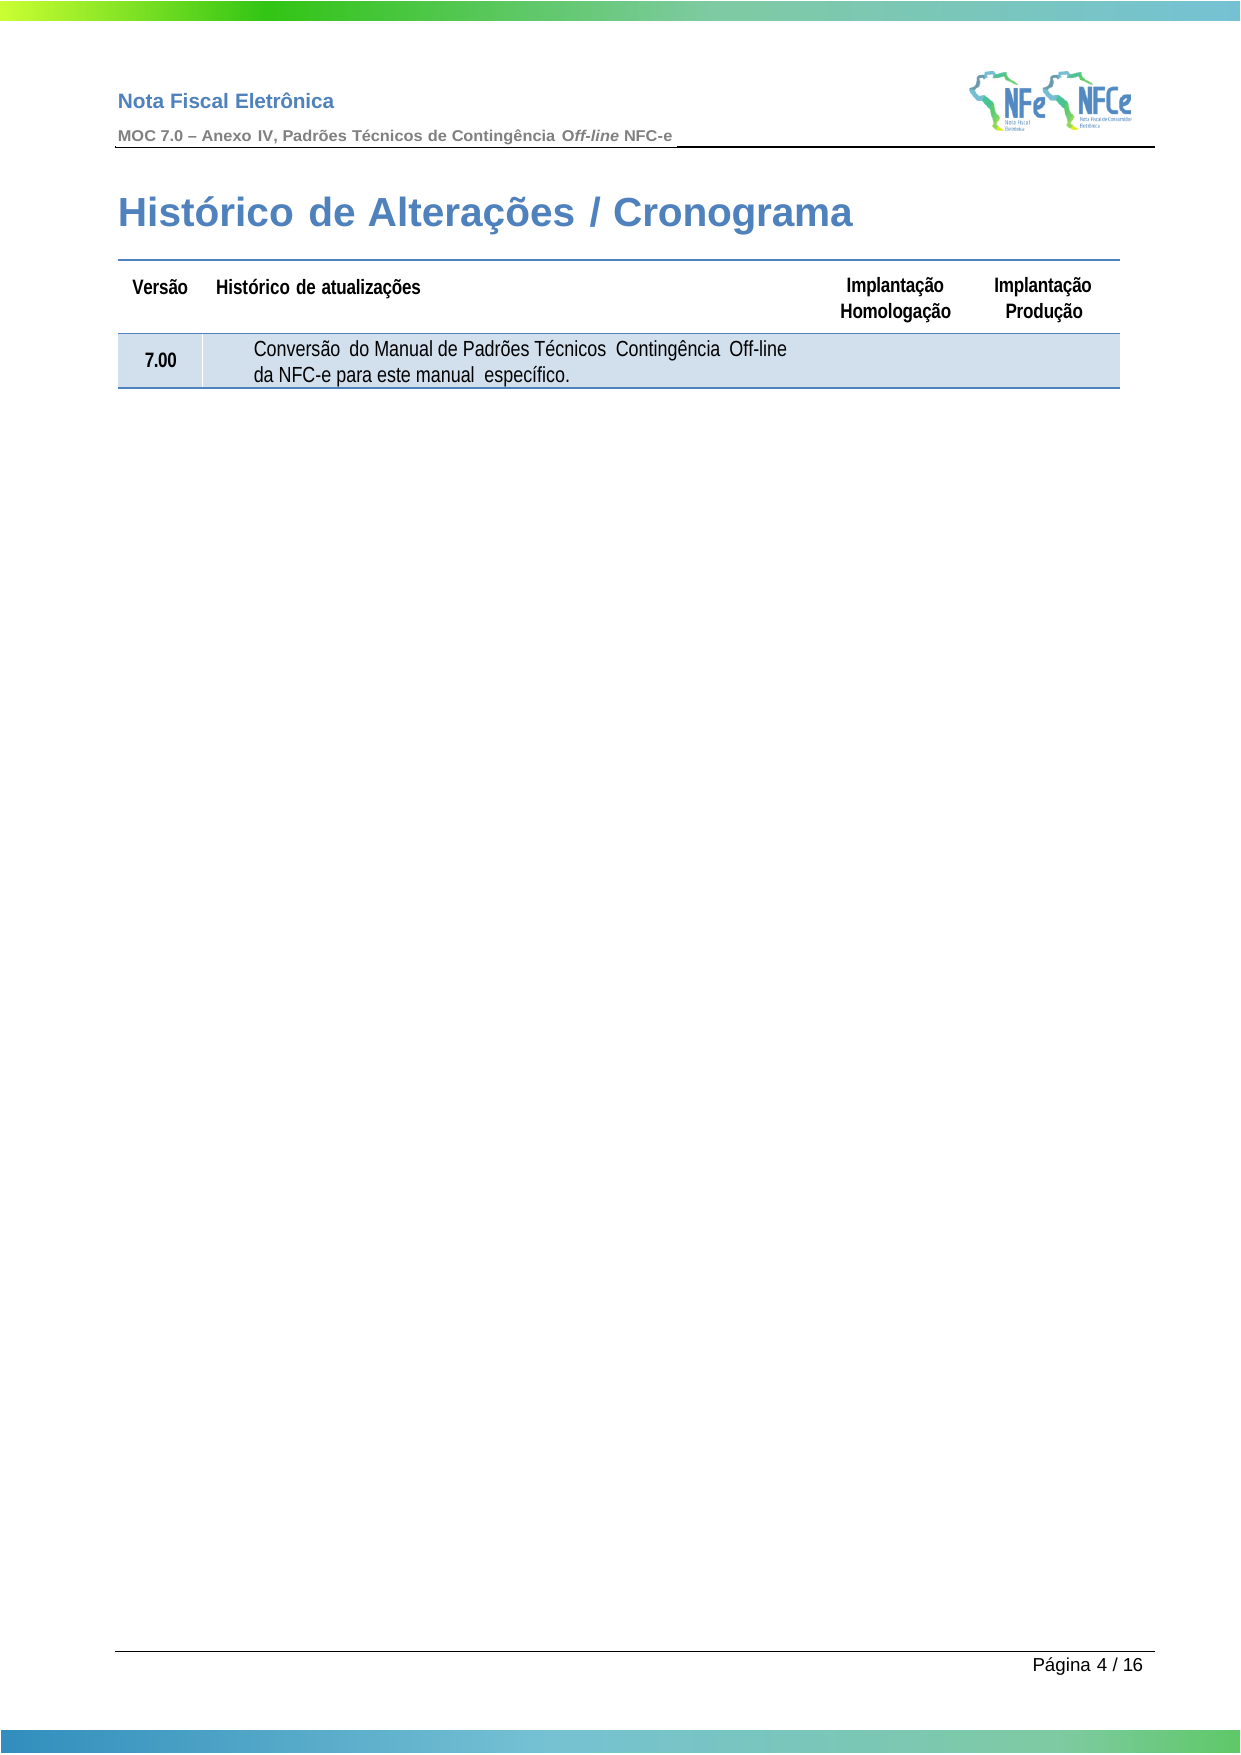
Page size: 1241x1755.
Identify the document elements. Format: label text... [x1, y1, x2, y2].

table_header Versão [118, 261, 202, 332]
table_cell 7.00 [118, 334, 202, 387]
subtitle Histórico de Alterações / Cronograma [118, 188, 1209, 235]
table_header Histórico de atualizações [203, 261, 819, 332]
table_cell [975, 334, 1120, 387]
table_cell [819, 334, 975, 387]
table_header Implantação Homologação [819, 261, 975, 332]
table_cell Conversão do Manual de Padrões Técnicos Contingência Off-line da NFC-e para este manual específico. [203, 334, 819, 387]
table_header Implantação Produção [975, 261, 1120, 332]
